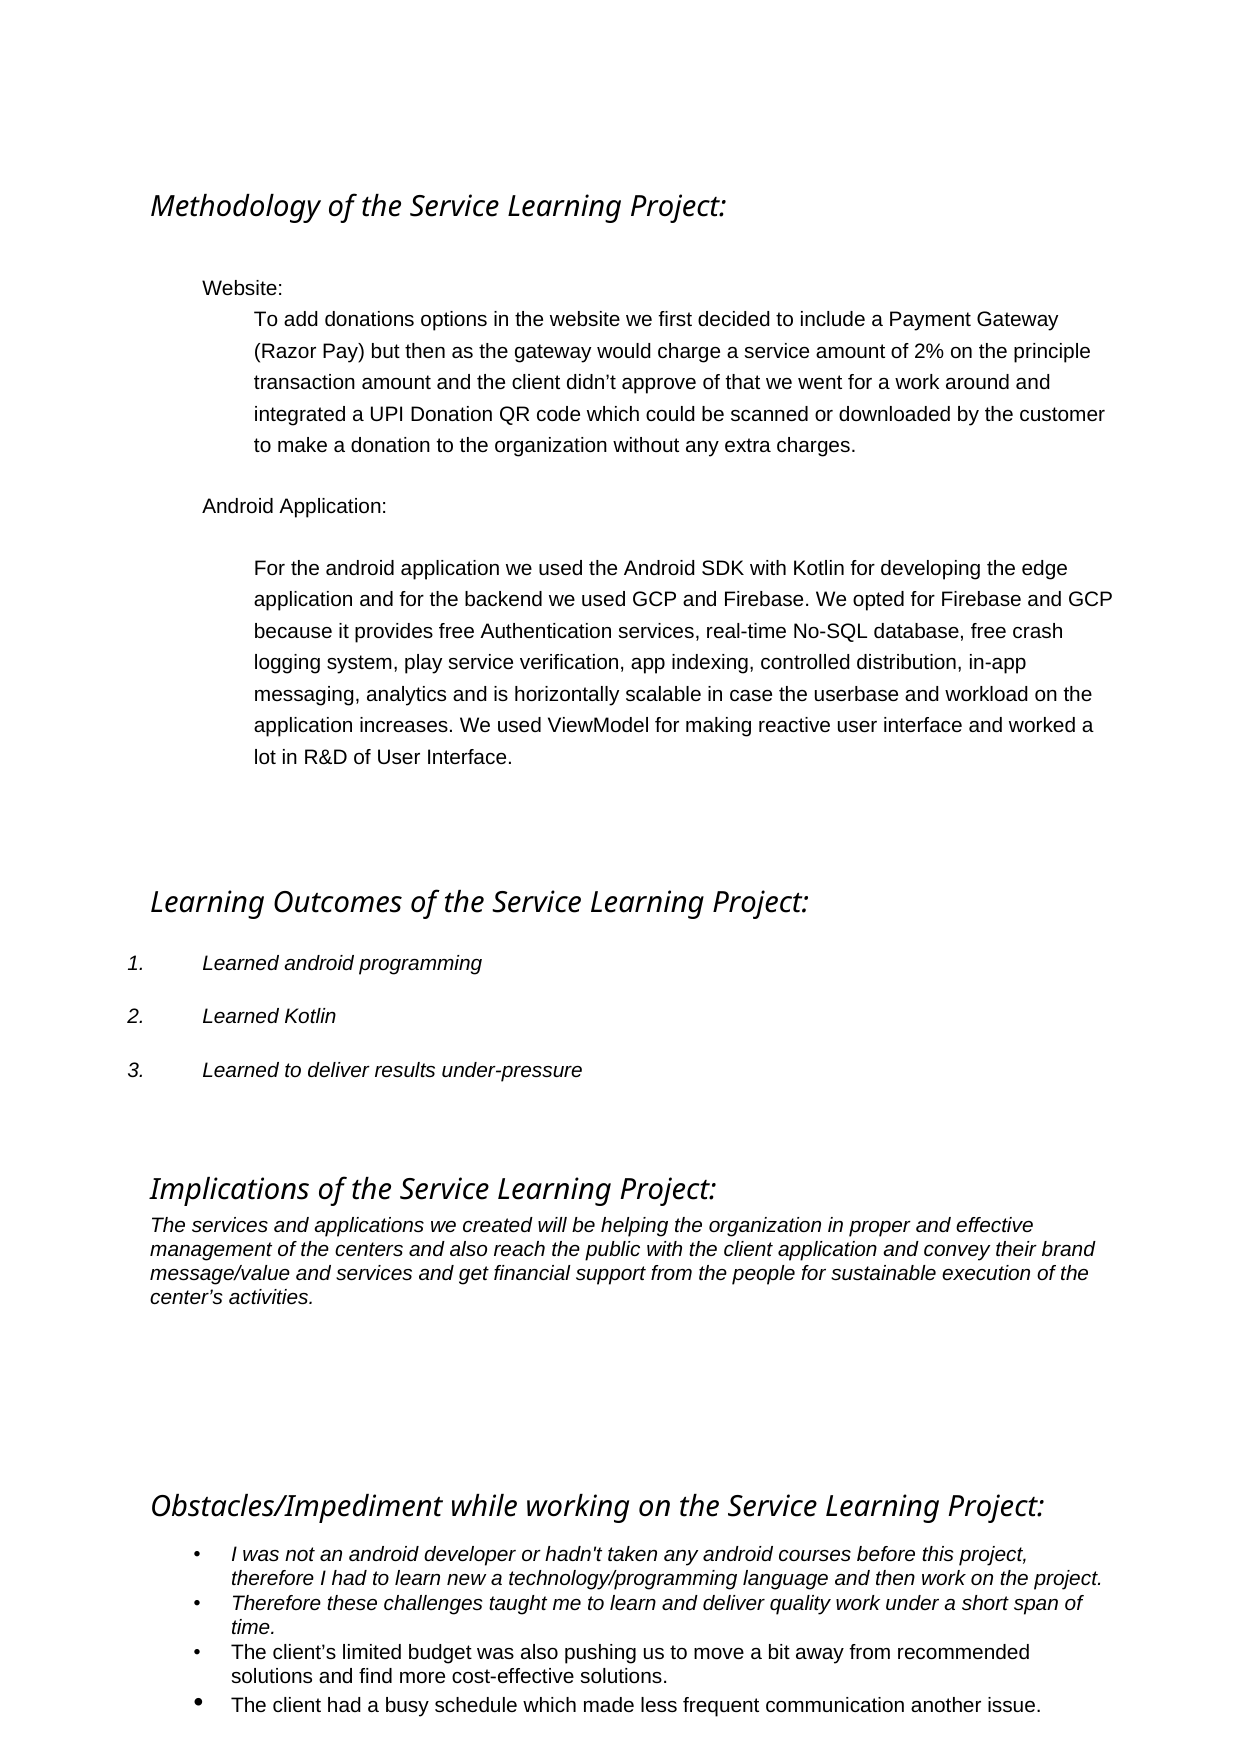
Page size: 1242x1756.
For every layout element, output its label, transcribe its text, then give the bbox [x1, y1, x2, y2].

text The services and applications we created will be helping the organization in proper and effective management of the centers and also reach the public with the client application and convey their brand message/value and services and get financial support from the people for sustainable execution of the center’s activities. [150, 1213, 1117, 1309]
text To add donations options in the website we first decided to include a Payment Gateway (Razor Pay) but then as the gateway would charge a service amount of 2% on the principle transaction amount and the client didn’t approve of that we went for a work around and integrated a UPI Donation QR code which could be scanned or downloaded by the customer to make a donation to the organization without any extra charges. [254, 299, 1117, 457]
list Website: [164, 276, 1117, 299]
text Implications of the Service Learning Project: [150, 1168, 1117, 1208]
text Android Application: [202, 487, 1117, 518]
text For the android application we used the Android SDK with Kotlin for developing the edge application and for the backend we used GCP and Firebase. We opted for Firebase and GCP because it provides free Authentication services, real-time No-SQL database, free crash logging system, play service verification, app indexing, controlled distribution, in-app messaging, analytics and is horizontally scalable in case the userbase and workload on the application increases. We used ViewModel for making reactive user interface and worked a lot in R&D of User Interface. [254, 548, 1117, 769]
list Learned Kotlin [127, 1004, 1117, 1028]
text Obstacles/Impediment while working on the Service Learning Project: [150, 1485, 1117, 1525]
list Therefore these challenges taught me to learn and deliver quality work under a short span of time. [193, 1591, 1117, 1639]
list I was not an android developer or hadn't taken any android courses before this project, therefore I had to learn new a technology/programming language and then work on the project. [193, 1542, 1117, 1590]
list Learned to deliver results under-pressure [127, 1057, 1117, 1081]
text Methodology of the Service Learning Project: [150, 191, 1117, 222]
list The client had a busy schedule which made less frequent communication another issue. [193, 1693, 1117, 1719]
list Learned android programming [127, 950, 1117, 974]
list The client’s limited budget was also pushing us to move a bit away from recommended solutions and find more cost-effective solutions. [193, 1640, 1117, 1688]
text Learning Outcomes of the Service Learning Project: [150, 881, 1117, 921]
